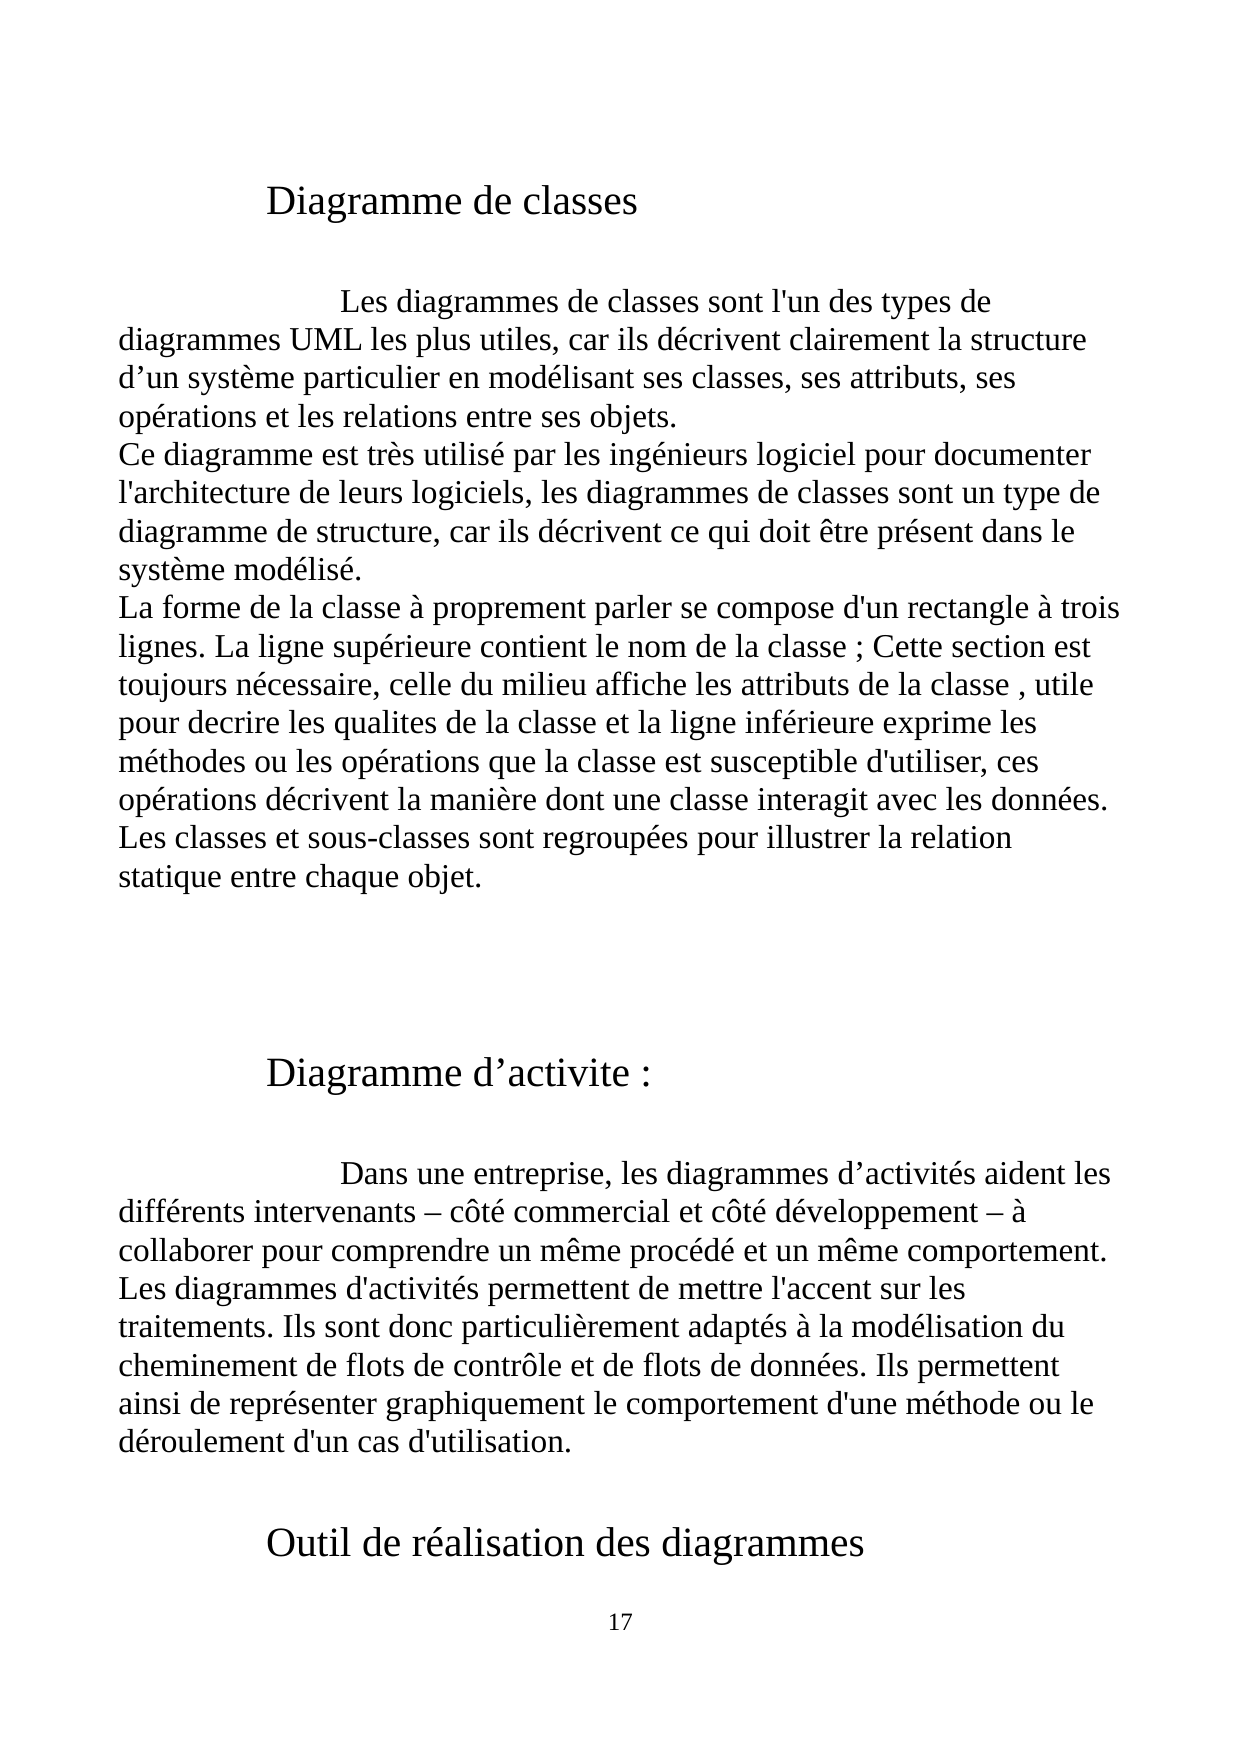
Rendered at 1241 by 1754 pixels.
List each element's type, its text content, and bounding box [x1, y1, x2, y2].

text Diagramme d’activite : [118, 1048, 1122, 1096]
text Diagramme de classes [118, 176, 1122, 223]
text La forme de la classe à proprement parler se compose d'un rectangle à trois lignes. La ligne supérieure contient le nom de la classe ; Cette section est toujours nécessaire, celle du milieu affiche les attributs de la classe , utile pour decrire les qualites de la classe et la ligne inférieure exprime les méthodes ou les opérations que la classe est susceptible d'utiliser, ces opérations décrivent la manière dont une classe interagit avec les données. [118, 588, 1122, 818]
text Outil de réalisation des diagrammes [118, 1517, 1122, 1565]
text Ce diagramme est très utilisé par les ingénieurs logiciel pour documenter l'architecture de leurs logiciels, les diagrammes de classes sont un type de diagramme de structure, car ils décrivent ce qui doit être présent dans le système modélisé. [118, 434, 1122, 588]
text Les diagrammes de classes sont l'un des types de diagrammes UML les plus utiles, car ils décrivent clairement la structure [118, 281, 1122, 358]
text d’un système particulier en modélisant ses classes, ses attributs, ses opérations et les relations entre ses objets. [118, 358, 1122, 434]
text Les classes et sous-classes sont regroupées pour illustrer la relation statique entre chaque objet. [118, 818, 1122, 894]
text déroulement d'un cas d'utilisation. [118, 1421, 1122, 1460]
text Dans une entreprise, les diagrammes d’activités aident les différents intervenants – côté commercial et côté développement – à collaborer pour comprendre un même procédé et un même comportement. [118, 1153, 1122, 1268]
text Les diagrammes d'activités permettent de mettre l'accent sur les traitements. Ils sont donc particulièrement adaptés à la modélisation du cheminement de flots de contrôle et de flots de données. Ils permettent ainsi de représenter graphiquement le comportement d'une méthode ou le [118, 1268, 1122, 1421]
